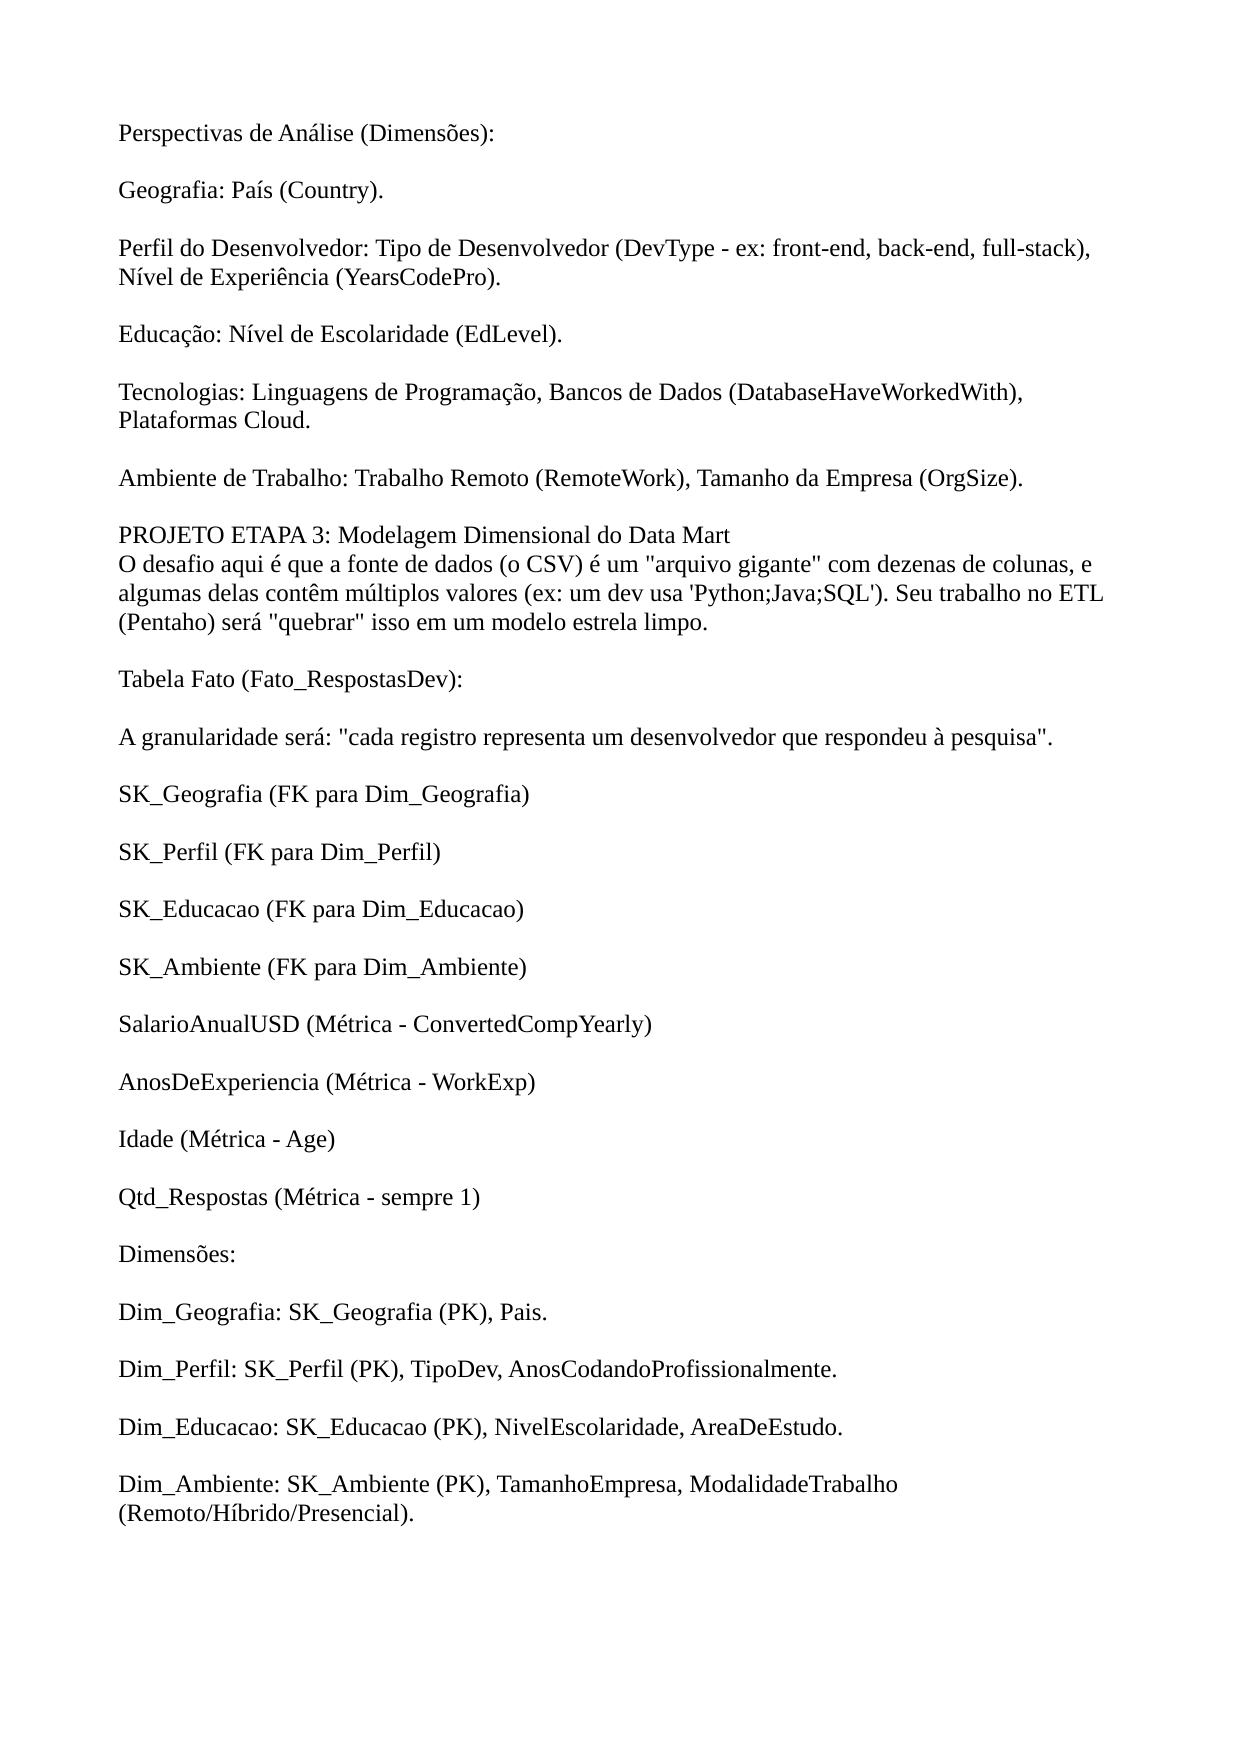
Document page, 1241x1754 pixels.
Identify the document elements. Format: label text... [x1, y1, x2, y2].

text Perspectivas de Análise (Dimensões): Geografia: País (Country). Perfil do Desenvolvedor: Tipo de Desenvolvedor (DevType - ex: front-end, back-end, full-stack), Nível de Experiência (YearsCodePro). Educação: Nível de Escolaridade (EdLevel). Tecnologias: Linguagens de Programação, Bancos de Dados (DatabaseHaveWorkedWith), Plataformas Cloud. Ambiente de Trabalho: Trabalho Remoto (RemoteWork), Tamanho da Empresa (OrgSize). PROJETO ETAPA 3: Modelagem Dimensional do Data Mart O desafio aqui é que a fonte de dados (o CSV) é um "arquivo gigante" com dezenas de colunas, e algumas delas contêm múltiplos valores (ex: um dev usa 'Python;Java;SQL'). Seu trabalho no ETL (Pentaho) será "quebrar" isso em um modelo estrela limpo. Tabela Fato (Fato_RespostasDev): A granularidade será: "cada registro representa um desenvolvedor que respondeu à pesquisa". SK_Geografia (FK para Dim_Geografia) SK_Perfil (FK para Dim_Perfil) SK_Educacao (FK para Dim_Educacao) SK_Ambiente (FK para Dim_Ambiente) SalarioAnualUSD (Métrica - ConvertedCompYearly) AnosDeExperiencia (Métrica - WorkExp) Idade (Métrica - Age) Qtd_Respostas (Métrica - sempre 1) Dimensões: Dim_Geografia: SK_Geografia (PK), Pais. Dim_Perfil: SK_Perfil (PK), TipoDev, AnosCodandoProfissionalmente. Dim_Educacao: SK_Educacao (PK), NivelEscolaridade, AreaDeEstudo. Dim_Ambiente: SK_Ambiente (PK), TamanhoEmpresa, ModalidadeTrabalho (Remoto/Híbrido/Presencial). [118, 118, 1122, 1527]
